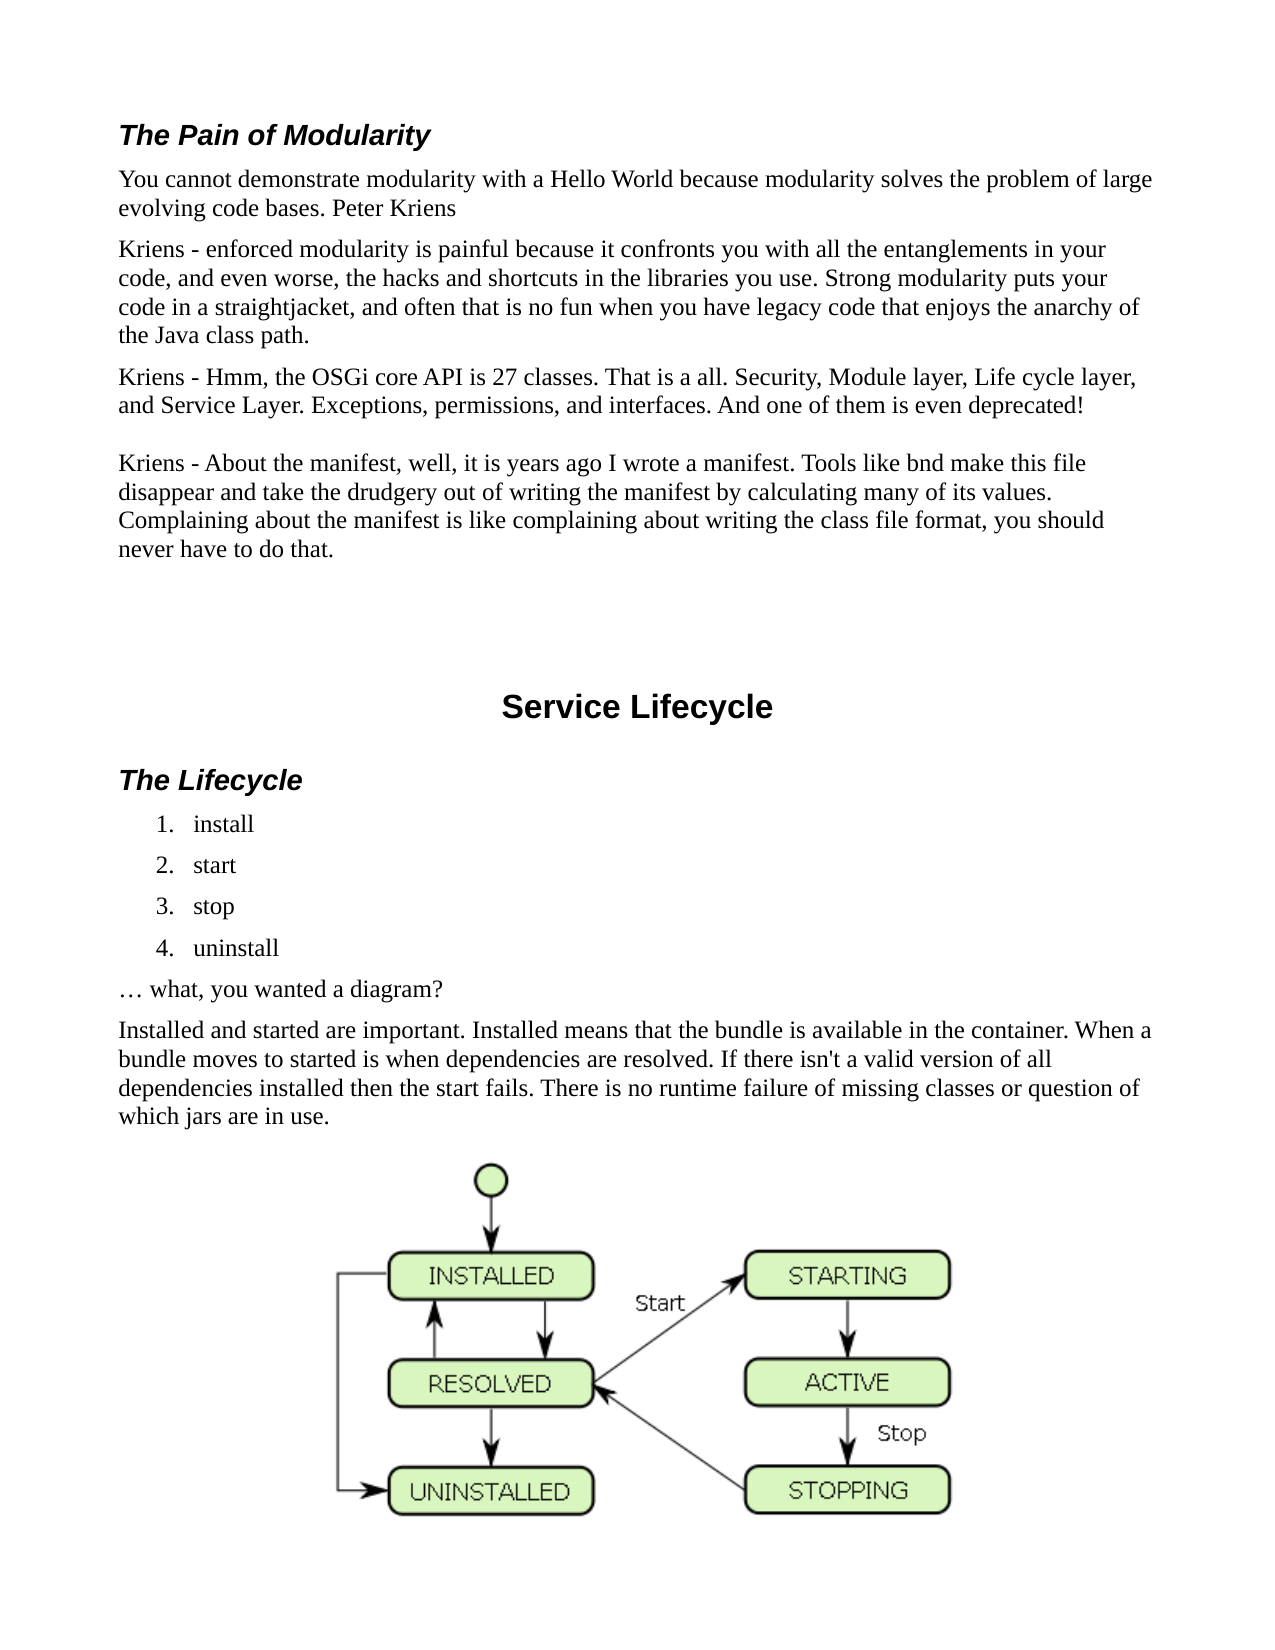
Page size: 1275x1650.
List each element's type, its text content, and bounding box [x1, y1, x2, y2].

text … what, you wanted a diagram? [118, 974, 1157, 1003]
text Installed and started are important. Installed means that the bundle is available in the container. When a bundle moves to started is when dependencies are resolved. If there isn't a valid version of all dependencies installed then the start fails. There is no runtime failure of missing classes or question of which jars are in use. [118, 1015, 1157, 1130]
list install [156, 809, 1157, 838]
text Kriens - Hmm, the OSGi core API is 27 classes. That is a all. Security, Module layer, Life cycle layer, and Service Layer. Exceptions, permissions, and interfaces. And one of them is even deprecated! Kriens - About the manifest, well, it is years ago I wrote a manifest. Tools like bnd make this file disappear and take the drudgery out of writing the manifest by calculating many of its values. Complaining about the manifest is like complaining about writing the class file format, you should never have to do that. [118, 362, 1157, 649]
subtitle Service Lifecycle [118, 687, 1157, 725]
picture [302, 1142, 973, 1532]
list start [156, 850, 1157, 879]
list stop [156, 891, 1157, 920]
subtitle The Lifecycle [118, 763, 1157, 796]
list uninstall [156, 933, 1157, 961]
subtitle The Pain of Modularity [118, 118, 1157, 152]
text You cannot demonstrate modularity with a Hello World because modularity solves the problem of large evolving code bases. Peter Kriens [118, 164, 1157, 222]
text Kriens - enforced modularity is painful because it confronts you with all the entanglements in your code, and even worse, the hacks and shortcuts in the libraries you use. Strong modularity puts your code in a straightjacket, and often that is no fun when you have legacy code that enjoys the anarchy of the Java class path. [118, 234, 1157, 349]
